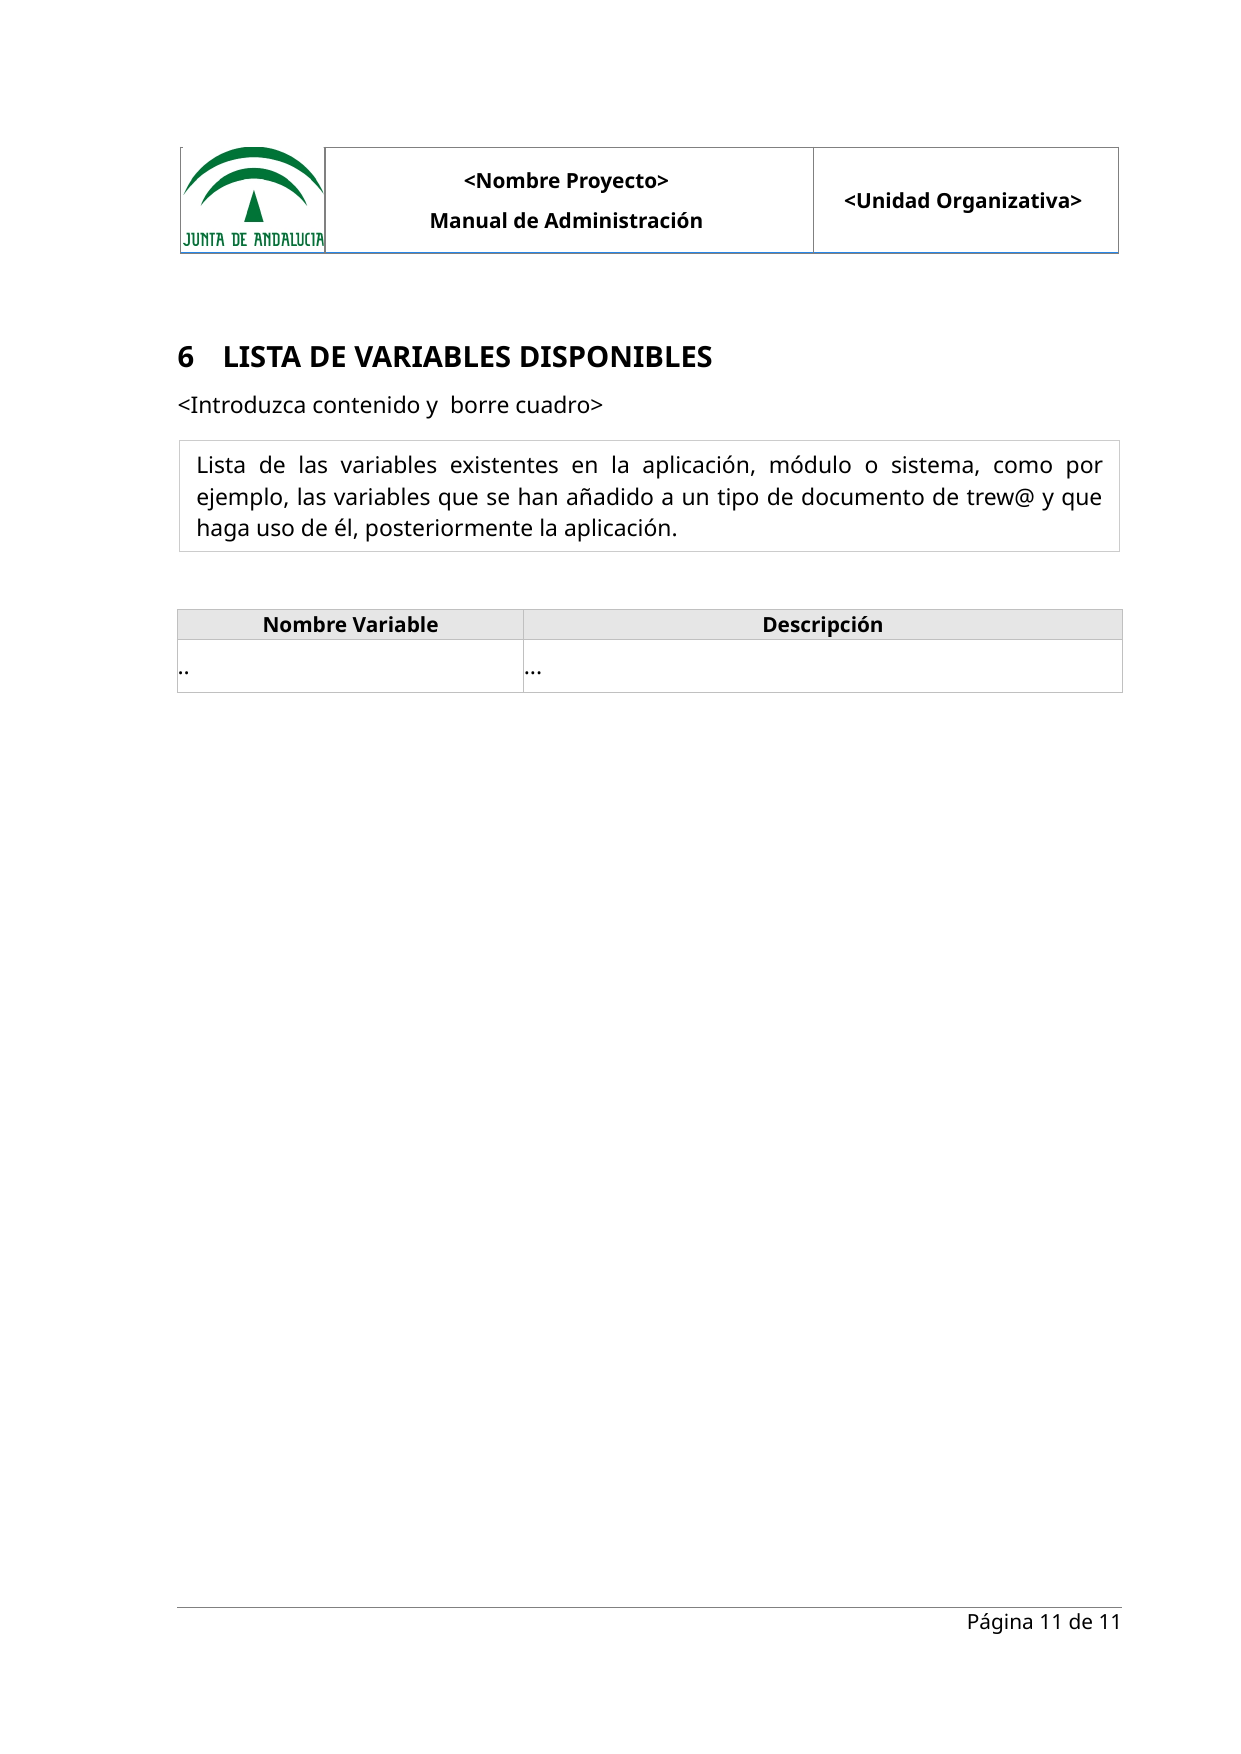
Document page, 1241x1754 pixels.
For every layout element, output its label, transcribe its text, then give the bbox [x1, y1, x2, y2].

subtitle LISTA DE VARIABLES DISPONIBLES [177, 336, 1122, 376]
list Lista de las variables existentes en la aplicación, módulo o sistema, como por ejemplo, las variables que se han añadido a un tipo de documento de trew@ y que haga uso de él, posteriormente la aplicación. [180, 449, 1104, 543]
table_header Nombre Variable [178, 610, 523, 639]
picture [183, 147, 324, 246]
text <Introduzca contenido y borre cuadro> [177, 389, 1122, 420]
table_cell .. [178, 640, 523, 692]
table_cell ... [524, 640, 1122, 692]
table_header Descripción [524, 610, 1122, 639]
